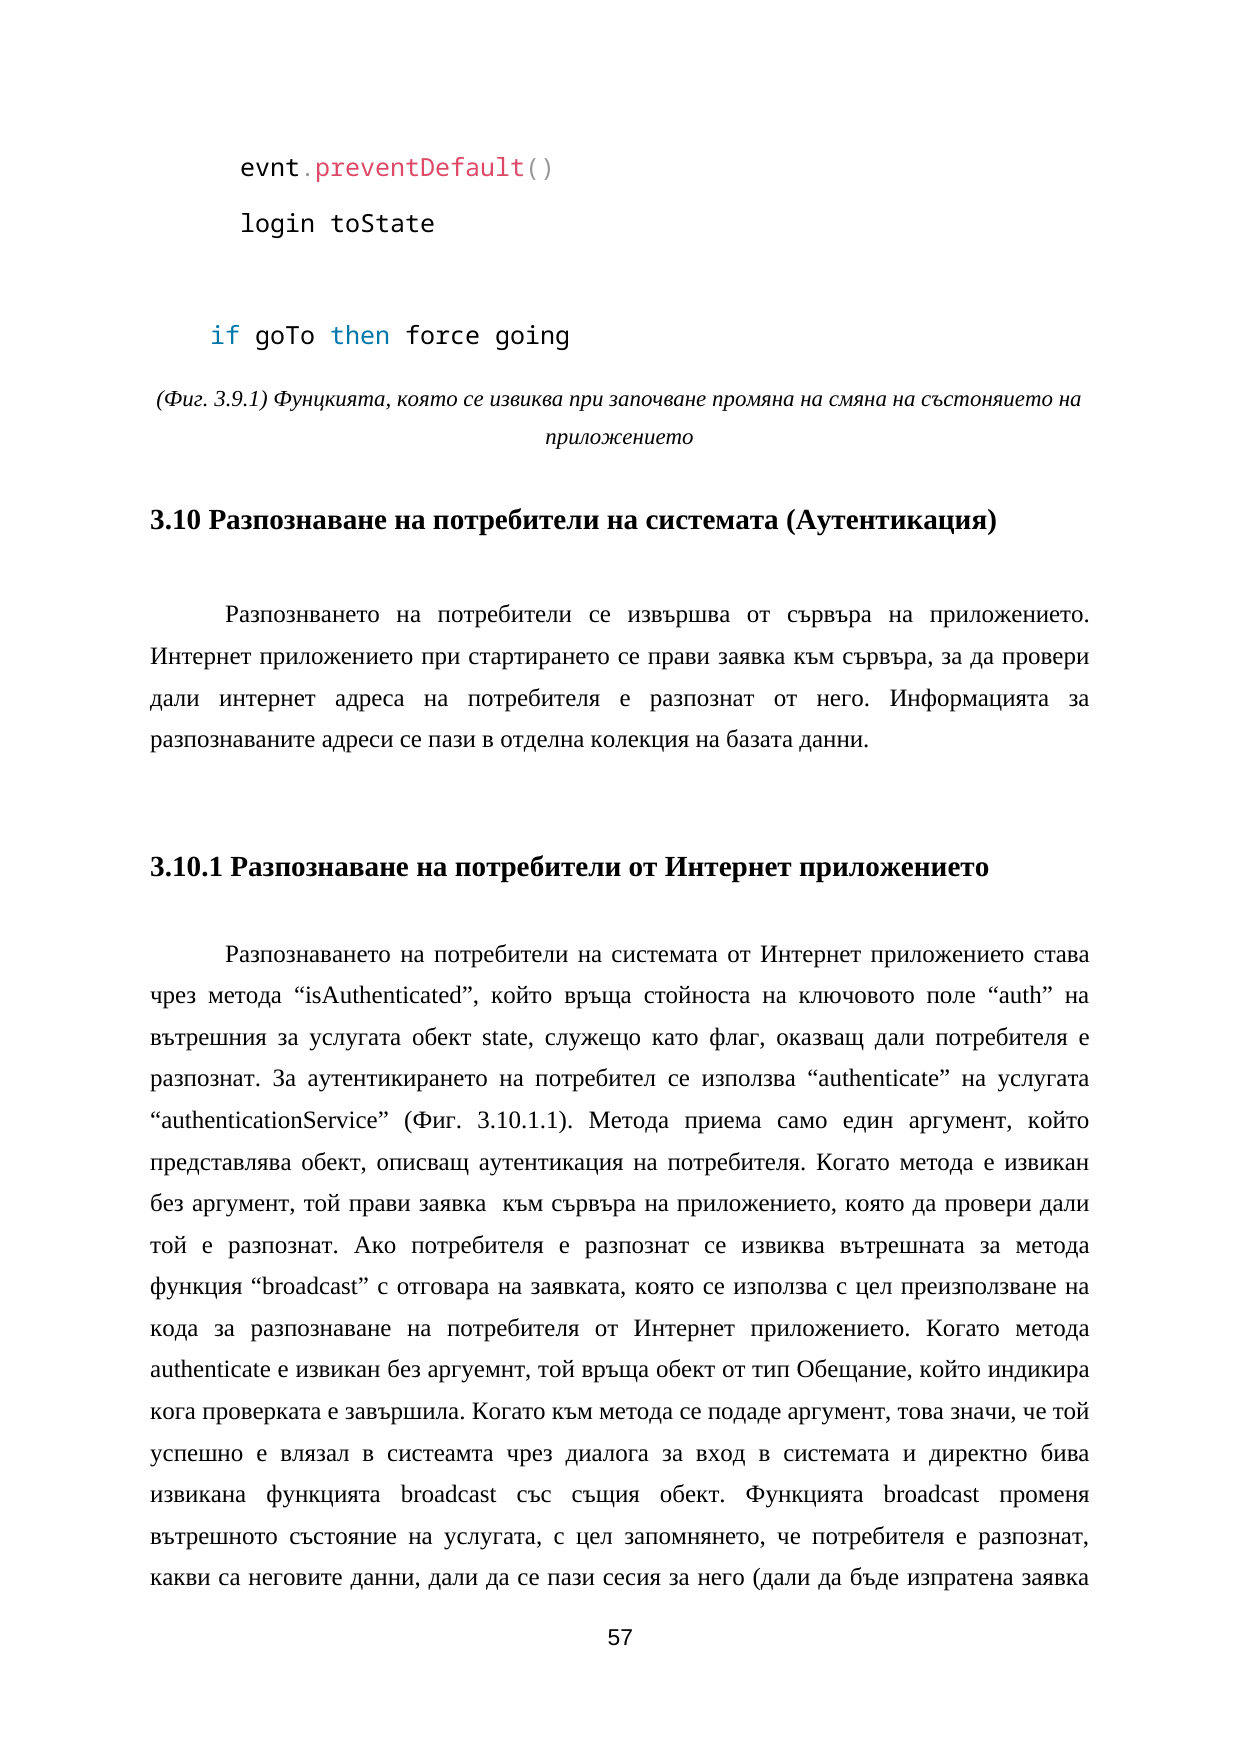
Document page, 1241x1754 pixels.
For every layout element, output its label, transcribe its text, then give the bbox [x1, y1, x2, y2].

text (Фиг. 3.9.1) Фунцкията, която се извиква при започване промяна на смяна на състоняието на приложението [150, 386, 1091, 449]
text evnt.preventDefault() login toState if goTo then force going [150, 150, 1091, 352]
text Разпознаването на потребители на системата от Интернет приложението става чрез метода “isAuthenticated”, който връща стойноста на ключовото поле “auth” на вътрешния за услугата обект state, служещо като флаг, оказващ дали потребителя е разпознат. За аутентикирането на потребител се използва “authenticate” на услугата “authenticationService” (Фиг. 3.10.1.1). Метода приема само един аргумент, който представлява обект, описващ аутентикация на потребителя. Когато метода е извикан без аргумент, той прави заявка към сървъра на приложението, която да провери дали той е разпознат. Ако потребителя е разпознат се извиква вътрешната за метода функция “broadcast” с отговара на заявката, която се използва с цел преизползване на кода за разпознаване на потребителя от Интернет приложението. Когато метода authenticate е извикан без аргуемнт, той връща обект от тип Обещание, който индикира кога проверката е завършила. Когато към метода се подаде аргумент, това значи, че той успешно е влязал в систеамта чрез диалога за вход в системата и директно бива извикана функцията broadcast със същия обект. Функцията broadcast променя вътрешното състояние на услугата, с цел запомнянето, че потребителя е разпознат, какви са неговите данни, дали да се пази сесия за него (дали да бъде изпратена заявка [150, 940, 1091, 1591]
text 3.10 Разпознаване на потребители на системата (Аутентикация) [150, 504, 1091, 536]
text Разпознването на потребители се извършва от сървъра на приложението. Интернет приложението при стартирането се прави заявка към сървъра, за да провери дали интернет адреса на потребителя е разпознат от него. Информацията за разпознаваните адреси се пази в отделна колекция на базата данни. [150, 601, 1091, 753]
text 3.10.1 Разпознаване на потребители от Интернет приложението [150, 850, 1091, 882]
